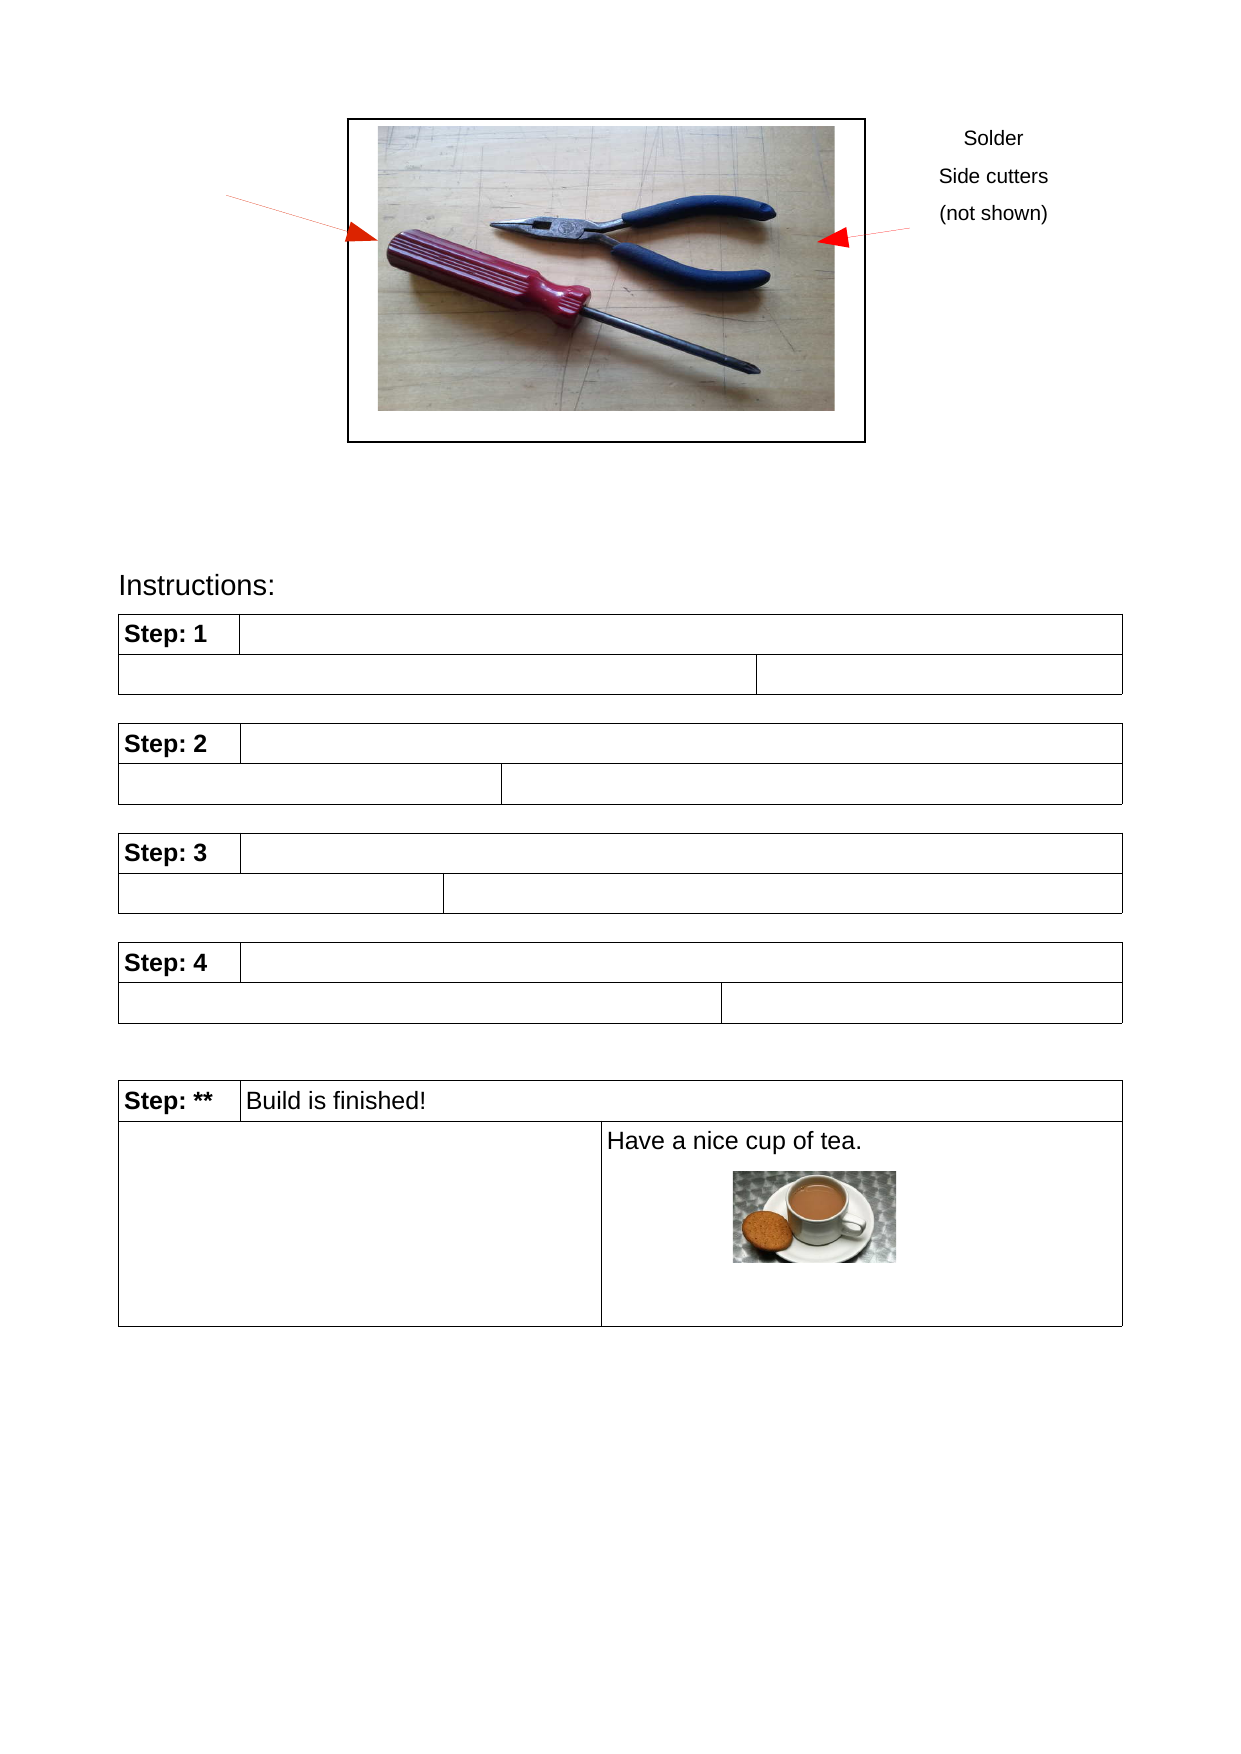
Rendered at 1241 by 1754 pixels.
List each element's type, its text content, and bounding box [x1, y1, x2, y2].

table_cell [119, 655, 756, 694]
table_cell Solder [866, 118, 1122, 156]
table_header Step: 3 [119, 834, 240, 873]
table_cell [118, 193, 347, 441]
table_header [241, 943, 1122, 982]
table_cell [119, 874, 443, 913]
table_header [349, 120, 864, 239]
table_cell [722, 983, 1122, 1023]
table_header Step: 4 [119, 943, 240, 982]
table_cell [118, 156, 347, 193]
table_header [241, 724, 1122, 763]
table_cell [119, 1122, 601, 1326]
subtitle Instructions: [118, 567, 1122, 601]
table_cell (not shown) [866, 193, 1122, 441]
table_cell Side cutters [866, 156, 1122, 193]
picture [732, 1171, 897, 1263]
table_header Build is finished! [241, 1081, 1122, 1121]
table_header [349, 236, 864, 441]
table_header Step: 1 [119, 615, 239, 654]
table_cell [118, 118, 347, 156]
table_cell [502, 764, 1122, 804]
table_cell [119, 983, 721, 1023]
table_cell Have a nice cup of tea. [602, 1122, 1122, 1326]
table_header Step: 2 [119, 724, 240, 763]
table_header Step: ** [119, 1081, 240, 1121]
table_header [241, 834, 1122, 873]
table_header [240, 615, 1122, 654]
picture [377, 126, 835, 411]
table_cell [757, 655, 1122, 694]
table_cell [444, 874, 1122, 913]
table_cell [119, 764, 501, 804]
